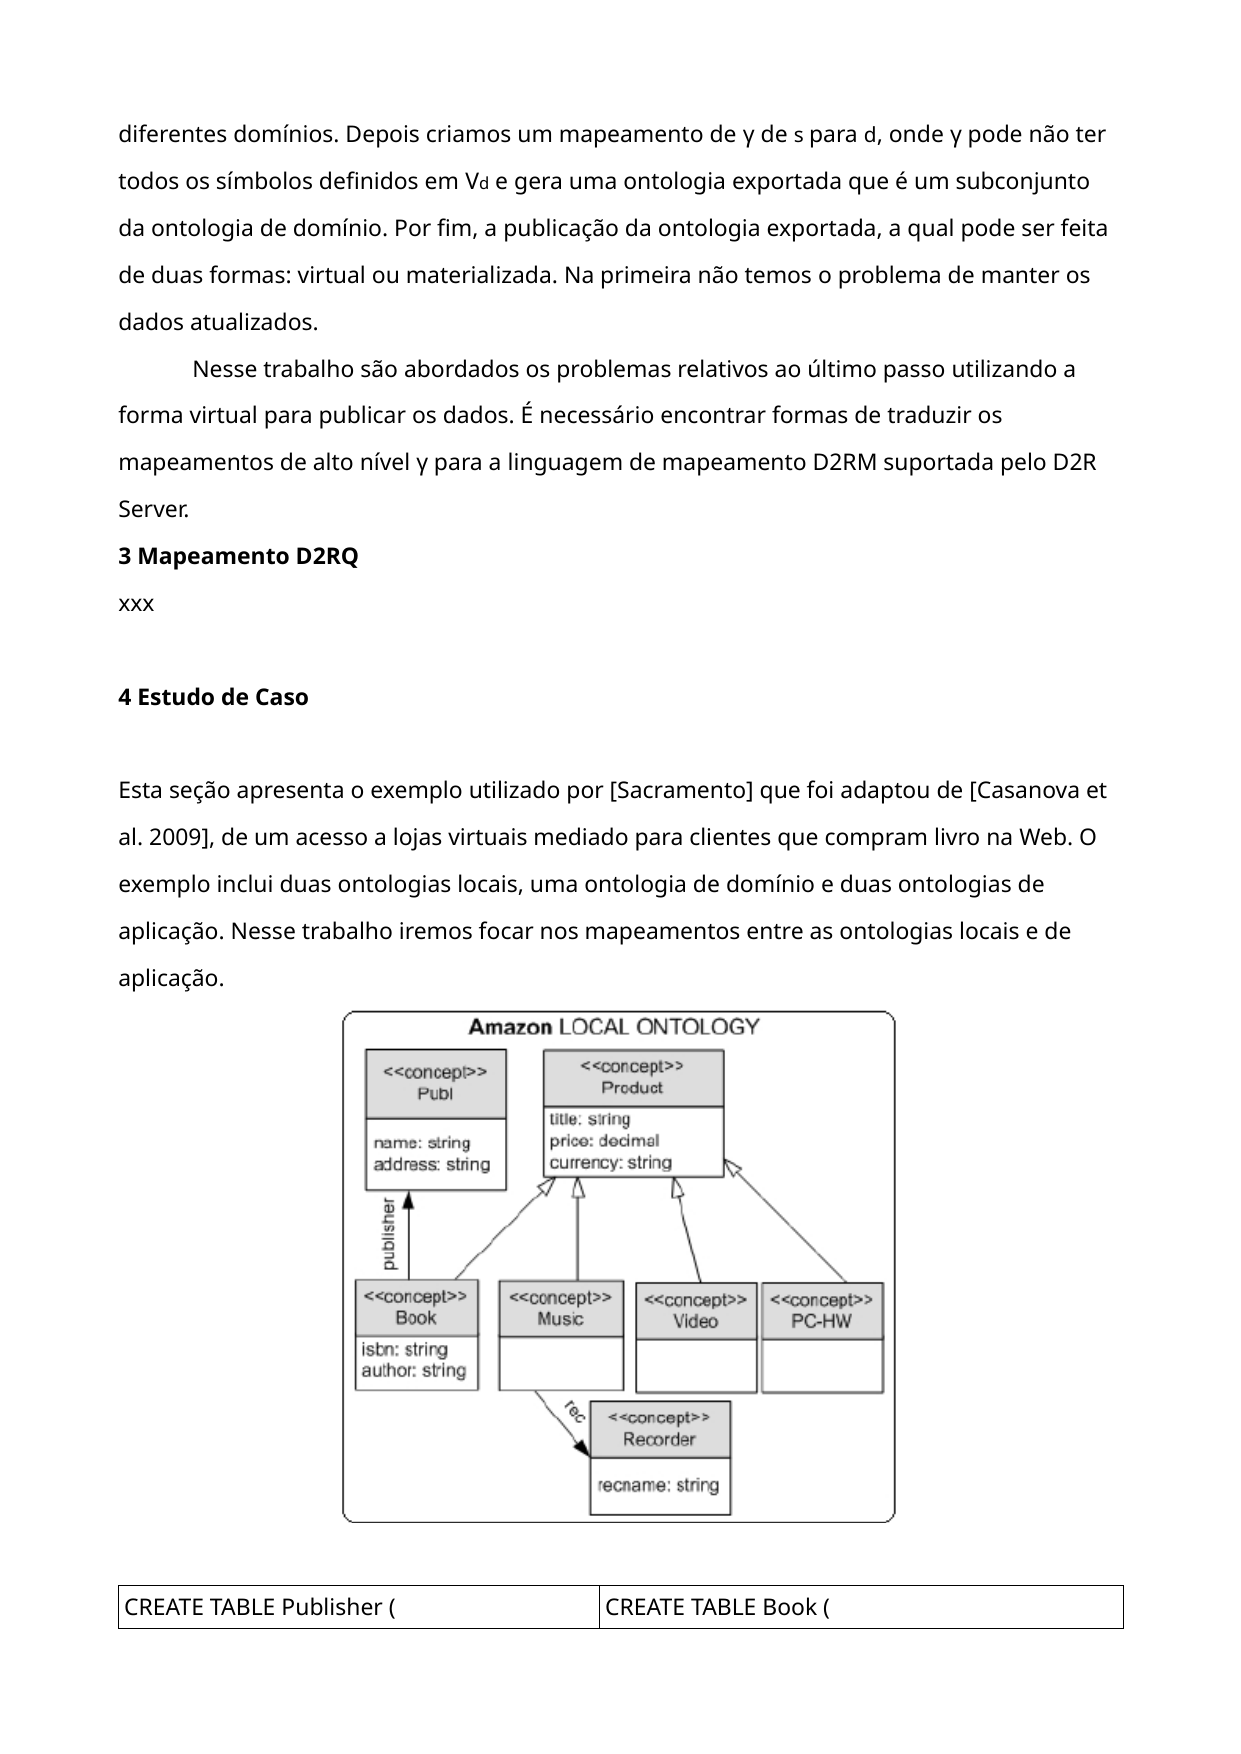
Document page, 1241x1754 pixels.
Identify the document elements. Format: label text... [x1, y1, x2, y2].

text Nesse trabalho são abordados os problemas relativos ao último passo utilizando a forma virtual para publicar os dados. É necessário encontrar formas de traduzir os mapeamentos de alto nível γ para a linguagem de mapeamento D2RM suportada pelo D2R Server. [118, 352, 1122, 524]
text 3 Mapeamento D2RQ [118, 540, 1122, 571]
table_header CREATE TABLE Book ( [600, 1586, 1123, 1628]
text 4 Estudo de Caso [118, 681, 1122, 712]
text xxx [118, 587, 1122, 618]
table_header CREATE TABLE Publisher ( [119, 1586, 599, 1628]
text diferentes domínios. Depois criamos um mapeamento de γ de s para d, onde γ pode não ter todos os símbolos definidos em Vd e gera uma ontologia exportada que é um subconjunto da ontologia de domínio. Por fim, a publicação da ontologia exportada, a qual pode ser feita de duas formas: virtual ou materializada. Na primeira não temos o problema de manter os dados atualizados. [118, 118, 1122, 337]
text Esta seção apresenta o exemplo utilizado por [Sacramento] que foi adaptou de [Casanova et al. 2009], de um acesso a lojas virtuais mediado para clientes que compram livro na Web. O exemplo inclui duas ontologias locais, uma ontologia de domínio e duas ontologias de aplicação. Nesse trabalho iremos focar nos mapeamentos entre as ontologias locais e de aplicação. [118, 774, 1122, 993]
